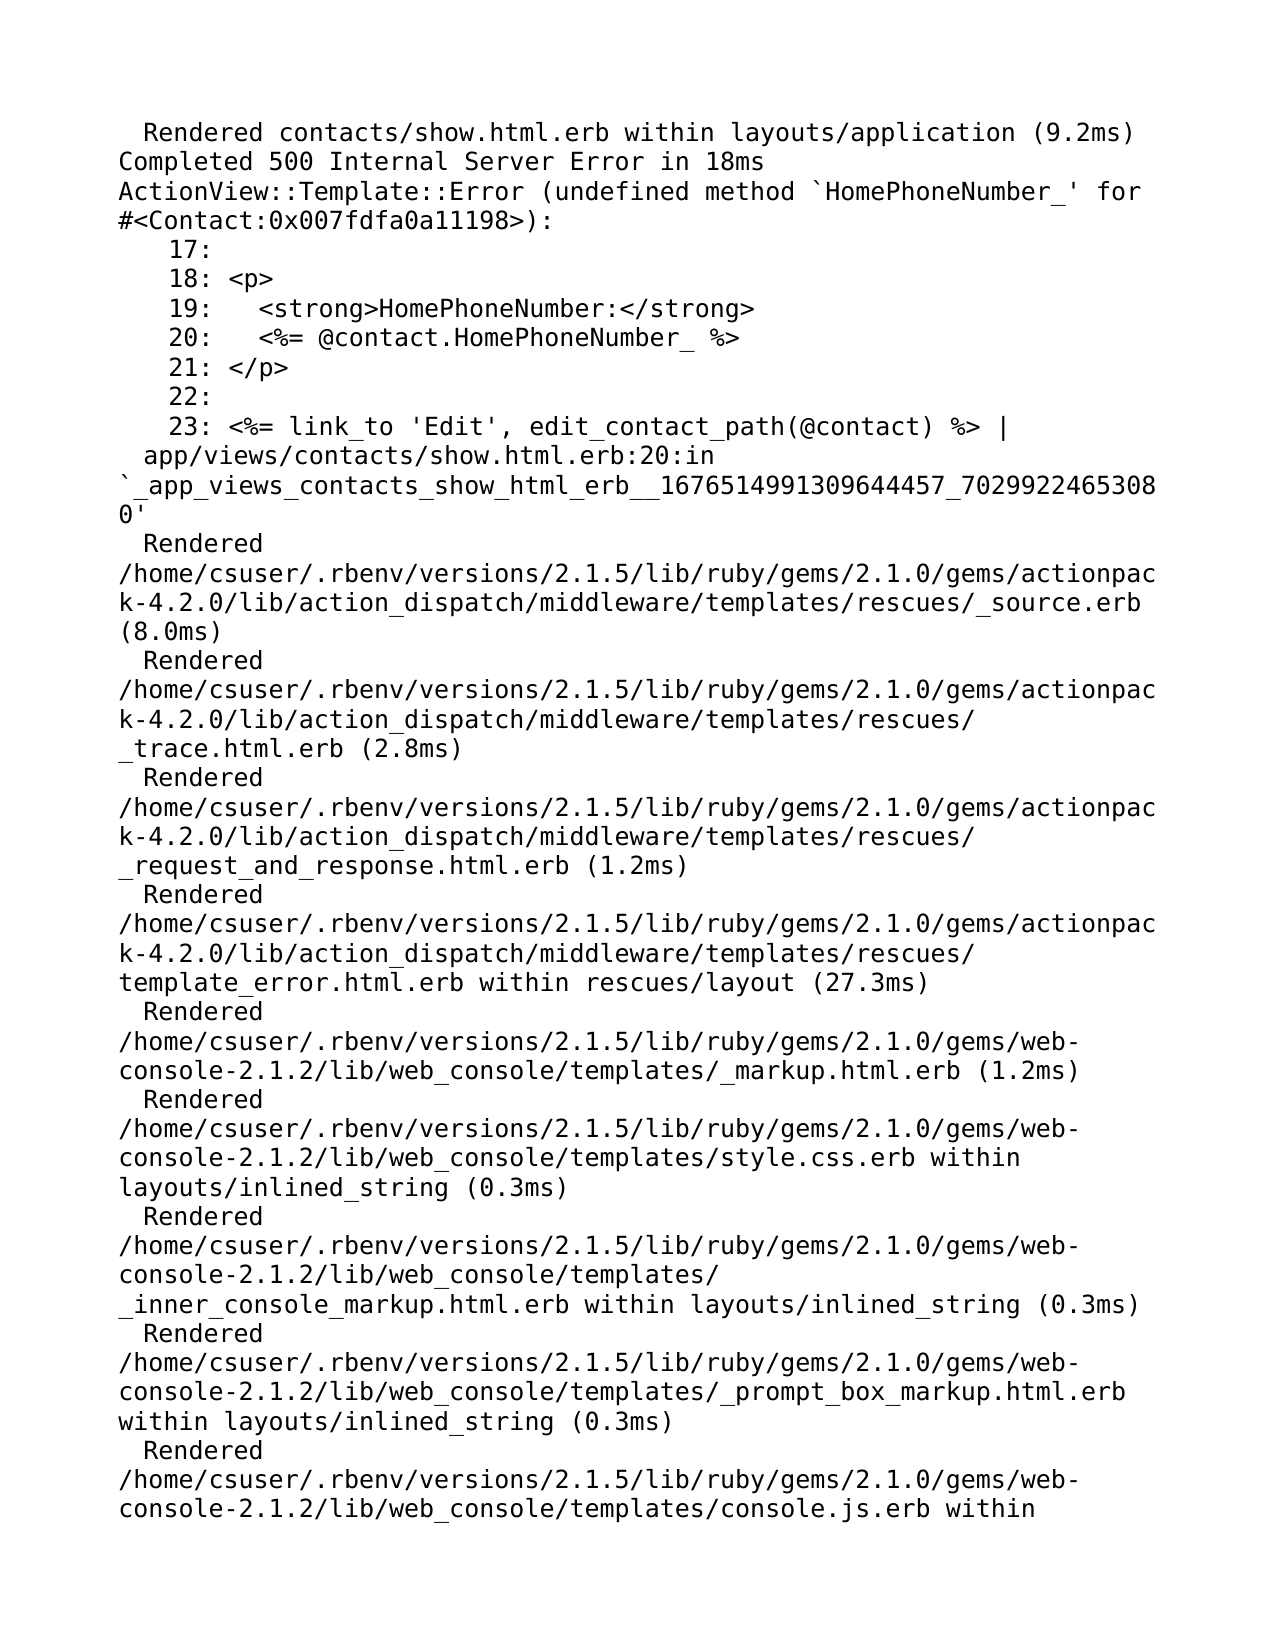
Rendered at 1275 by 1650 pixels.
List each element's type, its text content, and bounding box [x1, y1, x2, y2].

text 18: <p> [118, 264, 1157, 294]
text 19: <strong>HomePhoneNumber:</strong> [118, 294, 1157, 323]
text app/views/contacts/show.html.erb:20:in `_app_views_contacts_show_html_erb__1676514991309644457_70299224653080' [118, 441, 1157, 529]
text Rendered /home/csuser/.rbenv/versions/2.1.5/lib/ruby/gems/2.1.0/gems/web-console-2.1.2/lib/web_console/templates/_markup.html.erb (1.2ms) [118, 997, 1157, 1085]
text Rendered /home/csuser/.rbenv/versions/2.1.5/lib/ruby/gems/2.1.0/gems/web-console-2.1.2/lib/web_console/templates/console.js.erb within [118, 1436, 1157, 1524]
text Rendered /home/csuser/.rbenv/versions/2.1.5/lib/ruby/gems/2.1.0/gems/actionpack-4.2.0/lib/action_dispatch/middleware/templates/rescues/_trace.html.erb (2.8ms) [118, 646, 1157, 763]
text Rendered /home/csuser/.rbenv/versions/2.1.5/lib/ruby/gems/2.1.0/gems/web-console-2.1.2/lib/web_console/templates/style.css.erb within layouts/inlined_string (0.3ms) [118, 1085, 1157, 1202]
text 20: <%= @contact.HomePhoneNumber_ %> [118, 323, 1157, 353]
text 17: [118, 235, 1157, 264]
text Rendered /home/csuser/.rbenv/versions/2.1.5/lib/ruby/gems/2.1.0/gems/actionpack-4.2.0/lib/action_dispatch/middleware/templates/rescues/template_error.html.erb within rescues/layout (27.3ms) [118, 880, 1157, 997]
text 22: [118, 382, 1157, 412]
text Rendered contacts/show.html.erb within layouts/application (9.2ms) [118, 118, 1157, 148]
text Rendered /home/csuser/.rbenv/versions/2.1.5/lib/ruby/gems/2.1.0/gems/actionpack-4.2.0/lib/action_dispatch/middleware/templates/rescues/_source.erb (8.0ms) [118, 529, 1157, 646]
text Completed 500 Internal Server Error in 18ms [118, 148, 1157, 177]
text Rendered /home/csuser/.rbenv/versions/2.1.5/lib/ruby/gems/2.1.0/gems/actionpack-4.2.0/lib/action_dispatch/middleware/templates/rescues/_request_and_response.html.erb (1.2ms) [118, 763, 1157, 880]
text Rendered /home/csuser/.rbenv/versions/2.1.5/lib/ruby/gems/2.1.0/gems/web-console-2.1.2/lib/web_console/templates/_inner_console_markup.html.erb within layouts/inlined_string (0.3ms) [118, 1202, 1157, 1319]
text 23: <%= link_to 'Edit', edit_contact_path(@contact) %> | [118, 412, 1157, 441]
text ActionView::Template::Error (undefined method `HomePhoneNumber_' for #<Contact:0x007fdfa0a11198>): [118, 177, 1157, 235]
text 21: </p> [118, 353, 1157, 382]
text Rendered /home/csuser/.rbenv/versions/2.1.5/lib/ruby/gems/2.1.0/gems/web-console-2.1.2/lib/web_console/templates/_prompt_box_markup.html.erb within layouts/inlined_string (0.3ms) [118, 1319, 1157, 1436]
